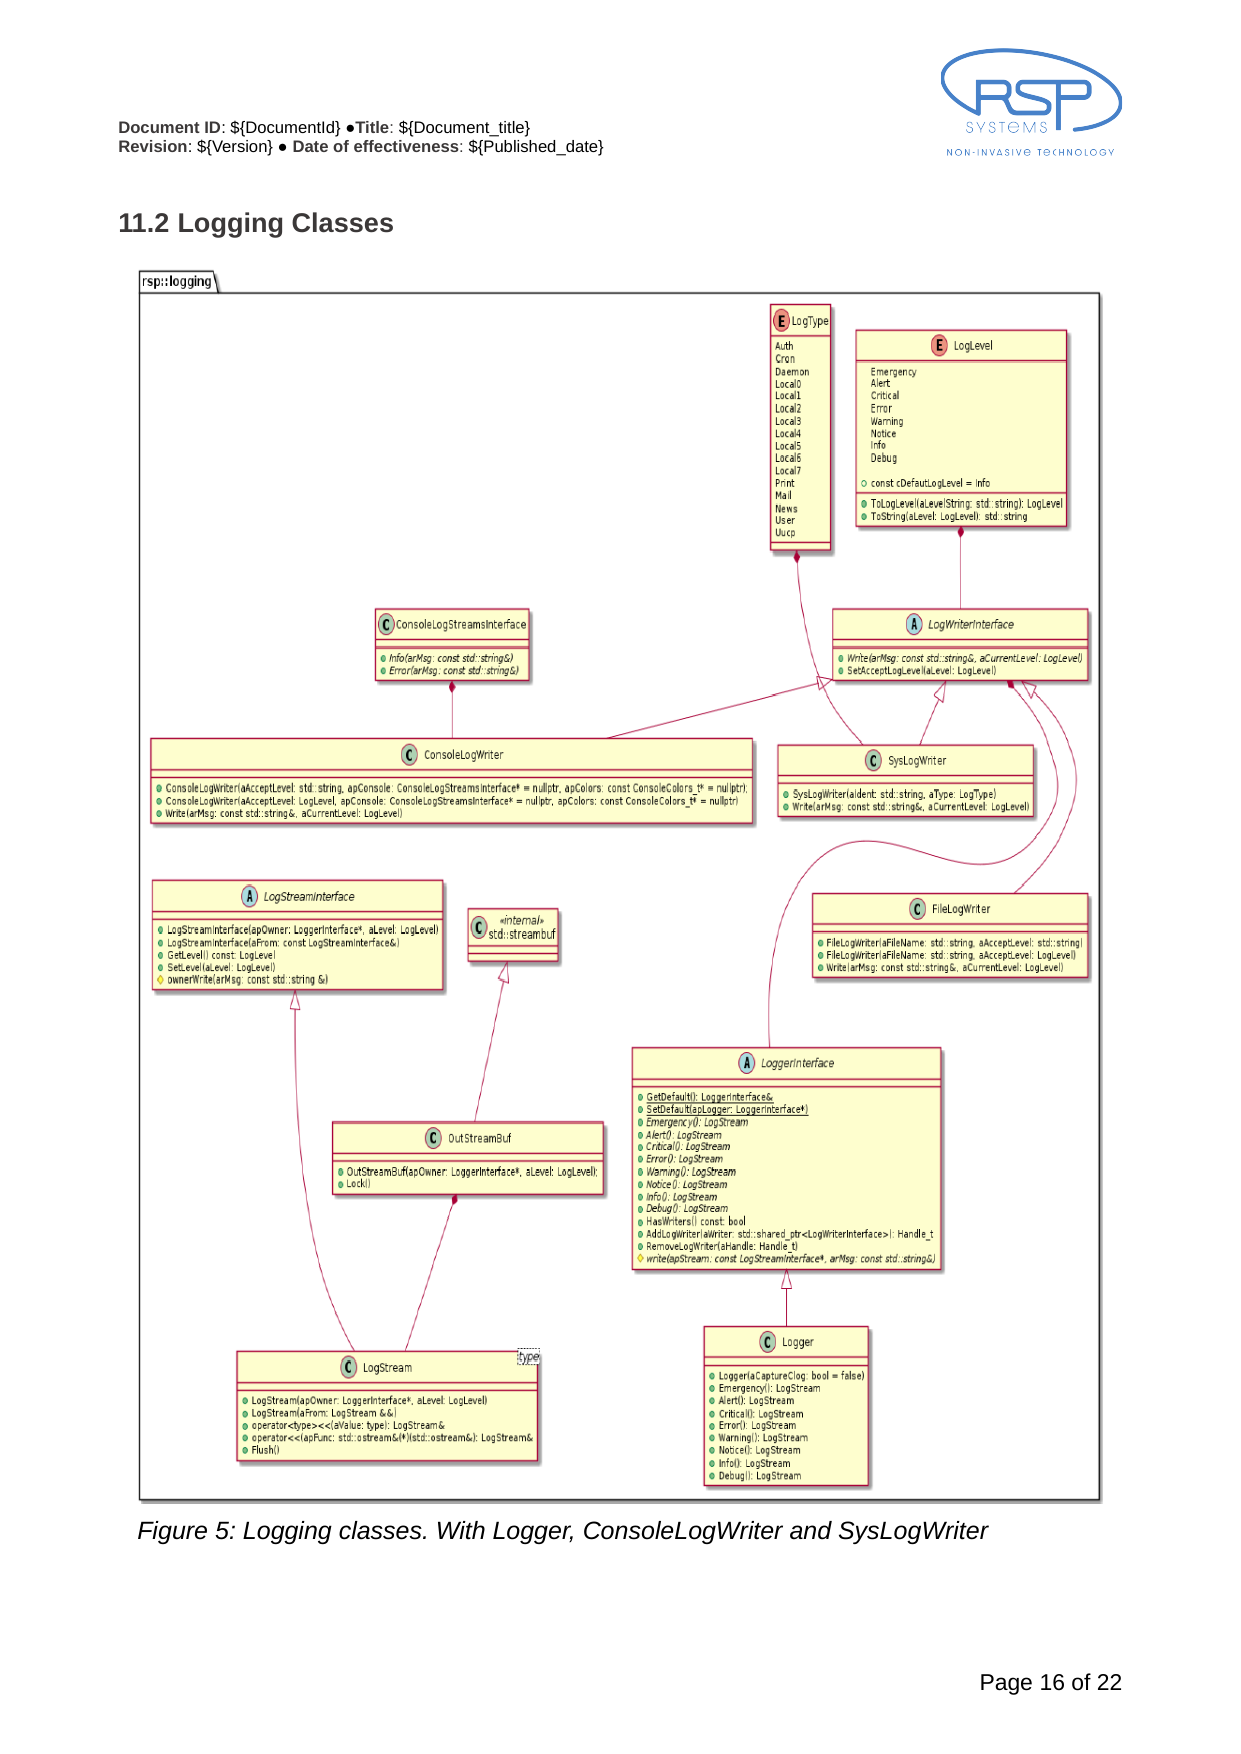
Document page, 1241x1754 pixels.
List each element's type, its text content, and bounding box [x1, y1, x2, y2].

text Figure 5: Logging classes. With Logger, ConsoleLogWriter and SysLogWriter [137, 1504, 1103, 1545]
subtitle Logging Classes [118, 207, 1122, 238]
picture [137, 267, 1104, 1504]
picture [941, 48, 1123, 156]
